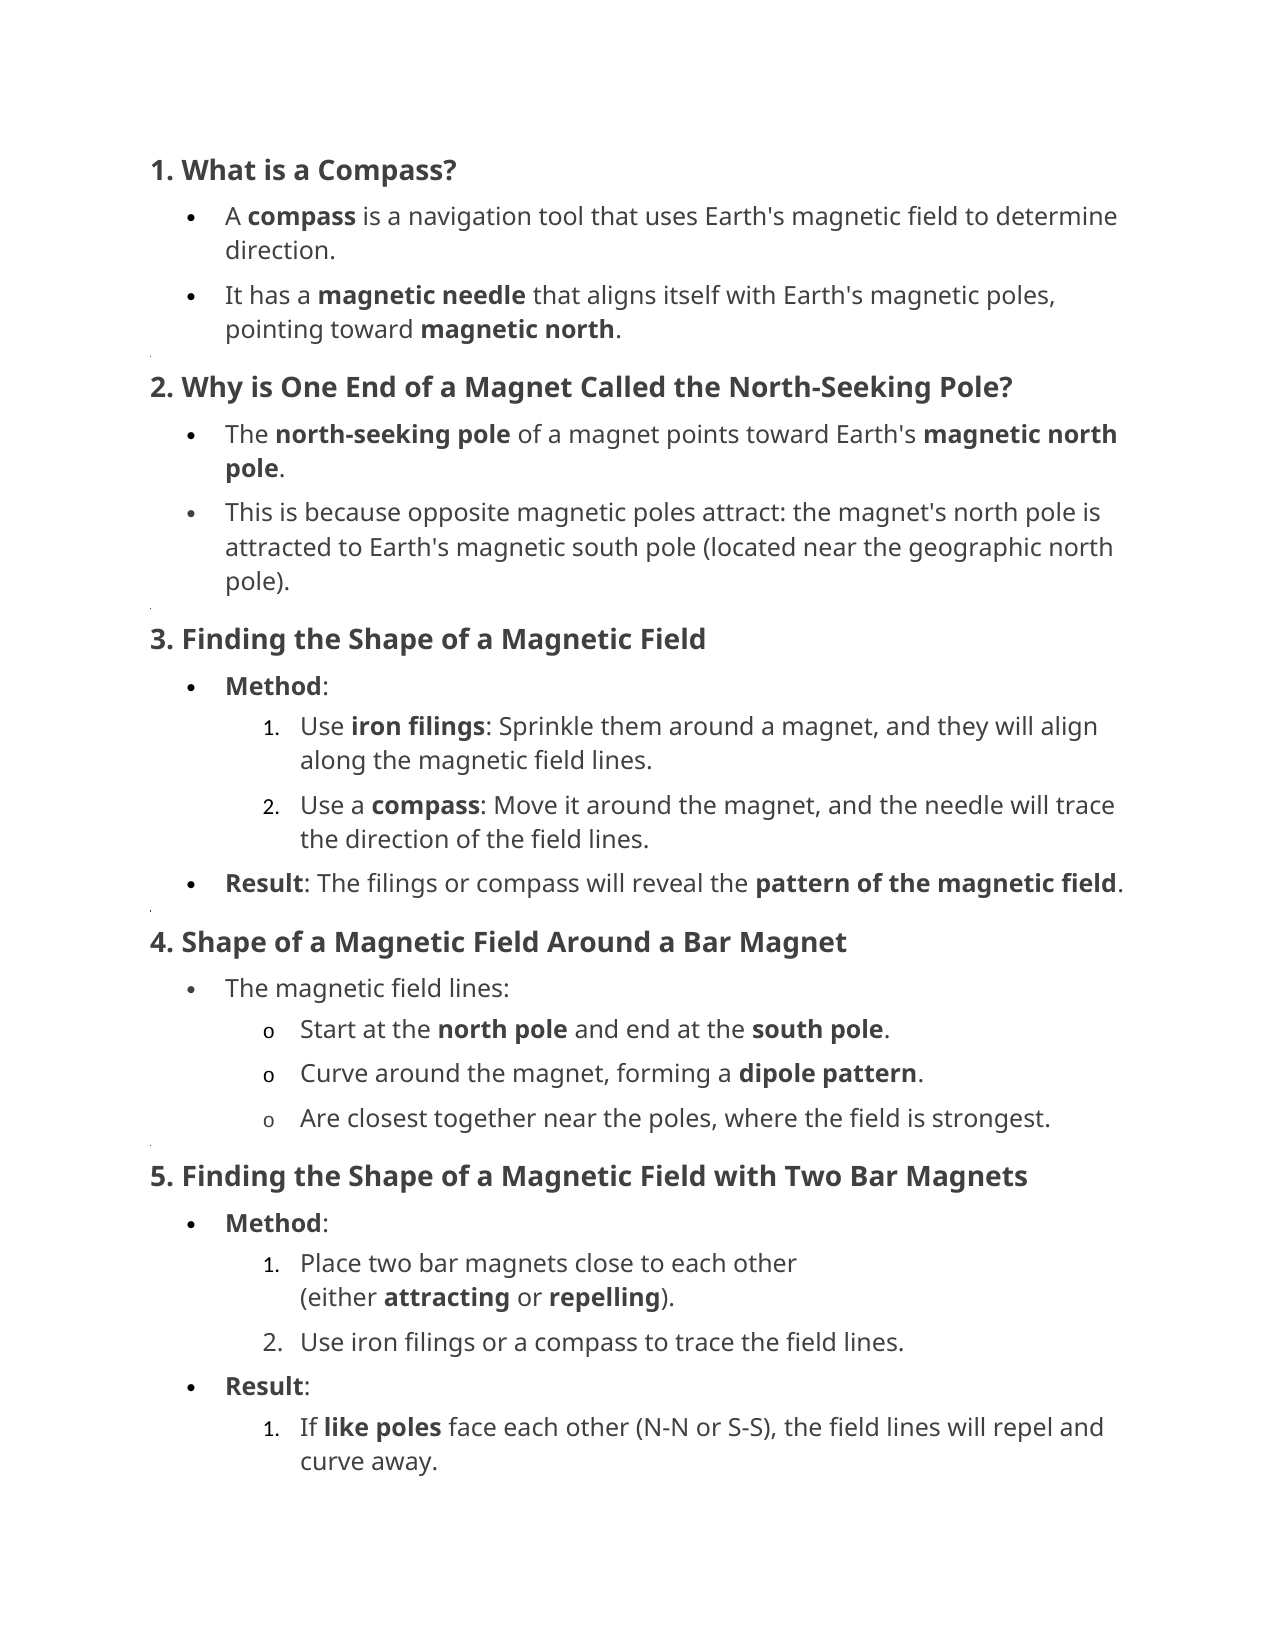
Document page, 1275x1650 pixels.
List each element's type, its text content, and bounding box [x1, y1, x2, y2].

list Use iron filings: Sprinkle them around a magnet, and they will align along the magnetic field lines. [262, 709, 1125, 777]
list Start at the north pole and end at the south pole. [262, 1011, 1125, 1045]
list Result: [187, 1369, 1125, 1403]
subtitle 4. Shape of a Magnetic Field Around a Bar Magnet [150, 922, 1125, 961]
subtitle 1. What is a Compass? [150, 150, 1125, 188]
subtitle 3. Finding the Shape of a Magnetic Field [150, 620, 1125, 658]
subtitle 5. Finding the Shape of a Magnetic Field with Two Bar Magnets [150, 1157, 1125, 1195]
subtitle 2. Why is One End of a Magnet Called the North-Seeking Pole? [150, 368, 1125, 406]
list The magnetic field lines: [187, 971, 1125, 1005]
list Method: [187, 1206, 1125, 1239]
list Result: The filings or compass will reveal the pattern of the magnetic field. [187, 866, 1125, 900]
list It has a magnetic needle that aligns itself with Earth's magnetic poles, pointing toward magnetic north. [187, 277, 1125, 345]
list Place two bar magnets close to each other (either attracting or repelling). [262, 1246, 1125, 1314]
list A compass is a navigation tool that uses Earth's magnetic field to determine direction. [187, 199, 1125, 267]
list The north-seeking pole of a magnet points toward Earth's magnetic north pole. [187, 417, 1125, 485]
list Use iron filings or a compass to trace the field lines. [262, 1324, 1125, 1358]
list Are closest together near the poles, where the field is strongest. [262, 1100, 1125, 1134]
list This is because opposite magnetic poles attract: the magnet's north pole is attracted to Earth's magnetic south pole (located near the geographic north pole). [187, 495, 1125, 597]
list Method: [187, 668, 1125, 702]
list If like poles face each other (N-N or S-S), the field lines will repel and curve away. [262, 1409, 1125, 1477]
list Curve around the magnet, forming a dipole pattern. [262, 1056, 1125, 1090]
list Use a compass: Move it around the magnet, and the needle will trace the direction of the field lines. [262, 787, 1125, 855]
